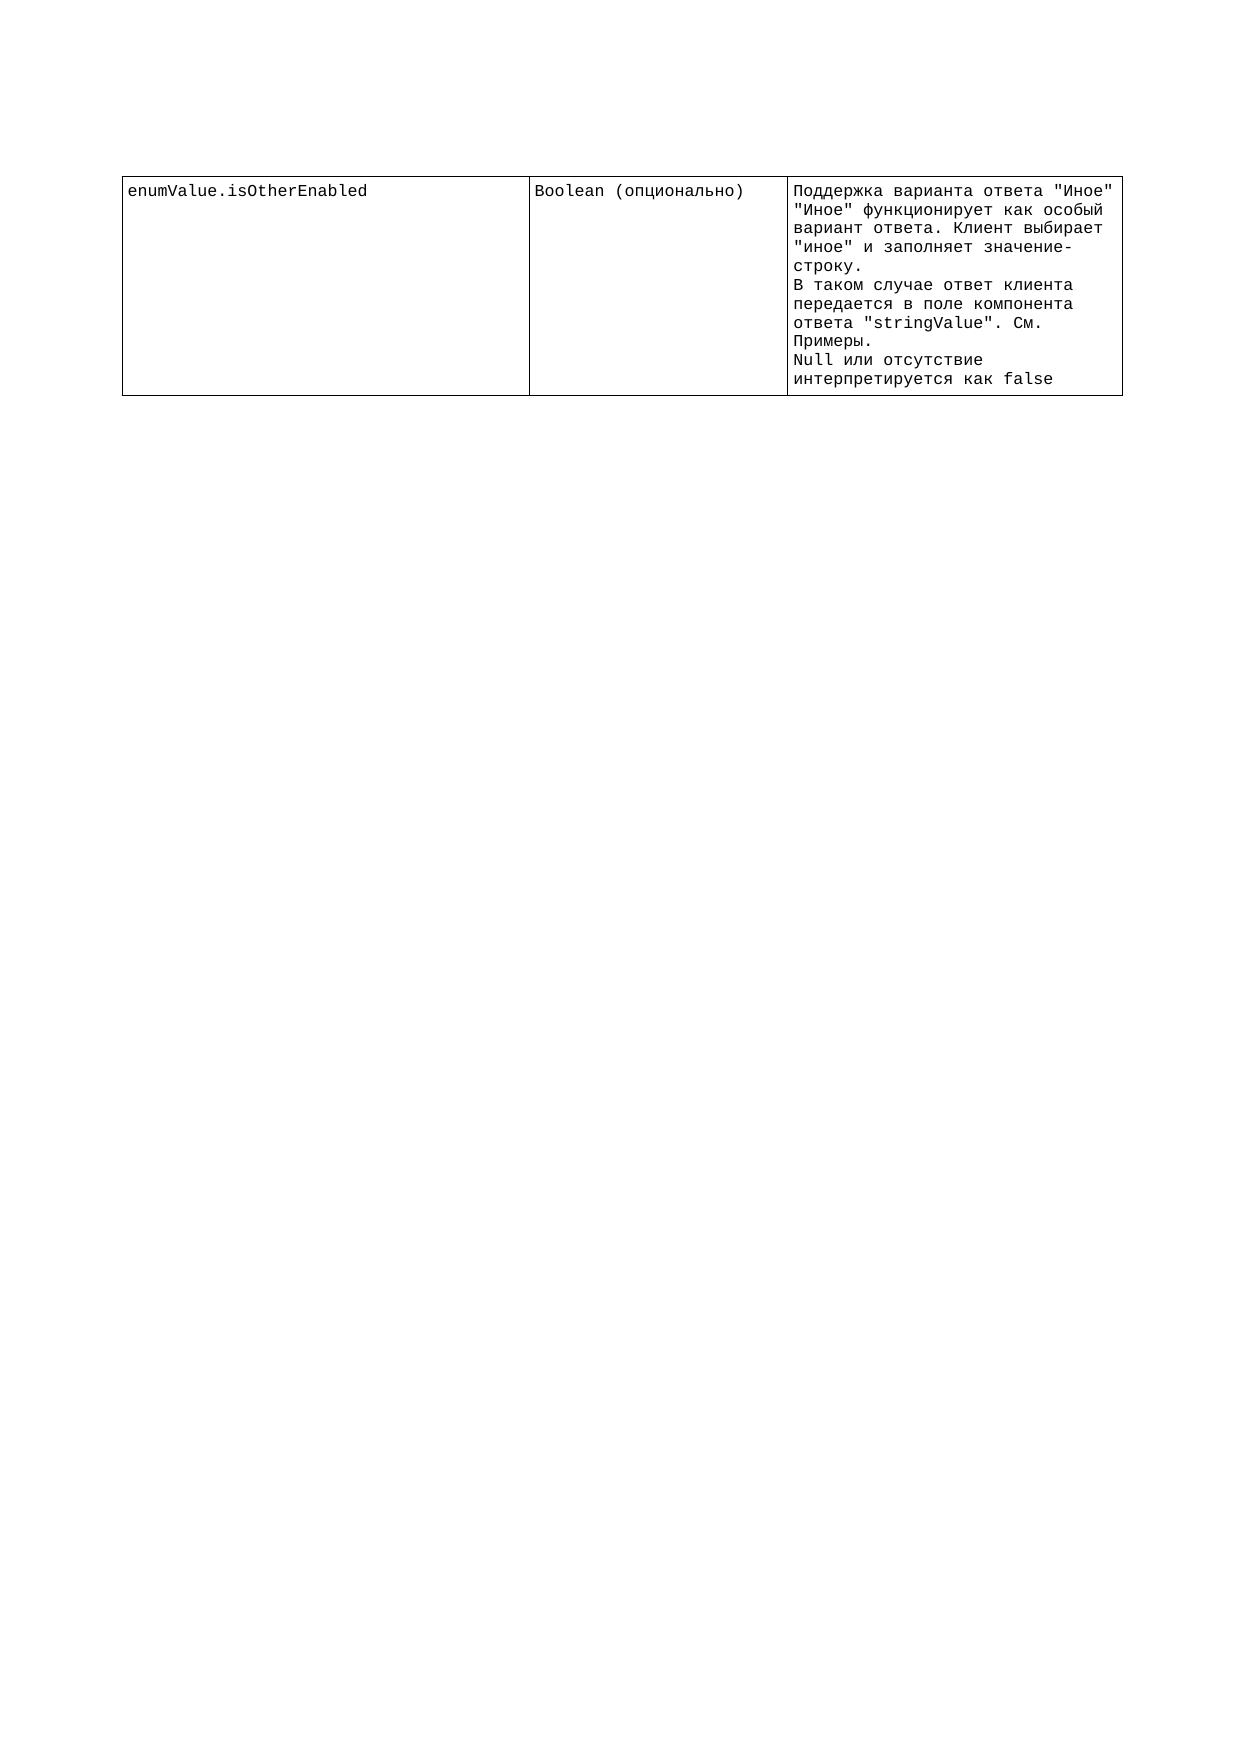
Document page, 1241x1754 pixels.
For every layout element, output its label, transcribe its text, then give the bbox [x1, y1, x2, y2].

table_cell Boolean (опционально) [530, 177, 787, 395]
table_cell Поддержка варианта ответа "Иное" "Иное" функционирует как особый вариант ответа. Клиент выбирает "иное" и заполняет значение-строку. В таком случае ответ клиента передается в поле компонента ответа "stringValue". См. Примеры. Null или отсутствие интерпретируется как false [788, 177, 1122, 395]
table_cell enumValue.isOtherEnabled [123, 177, 529, 395]
